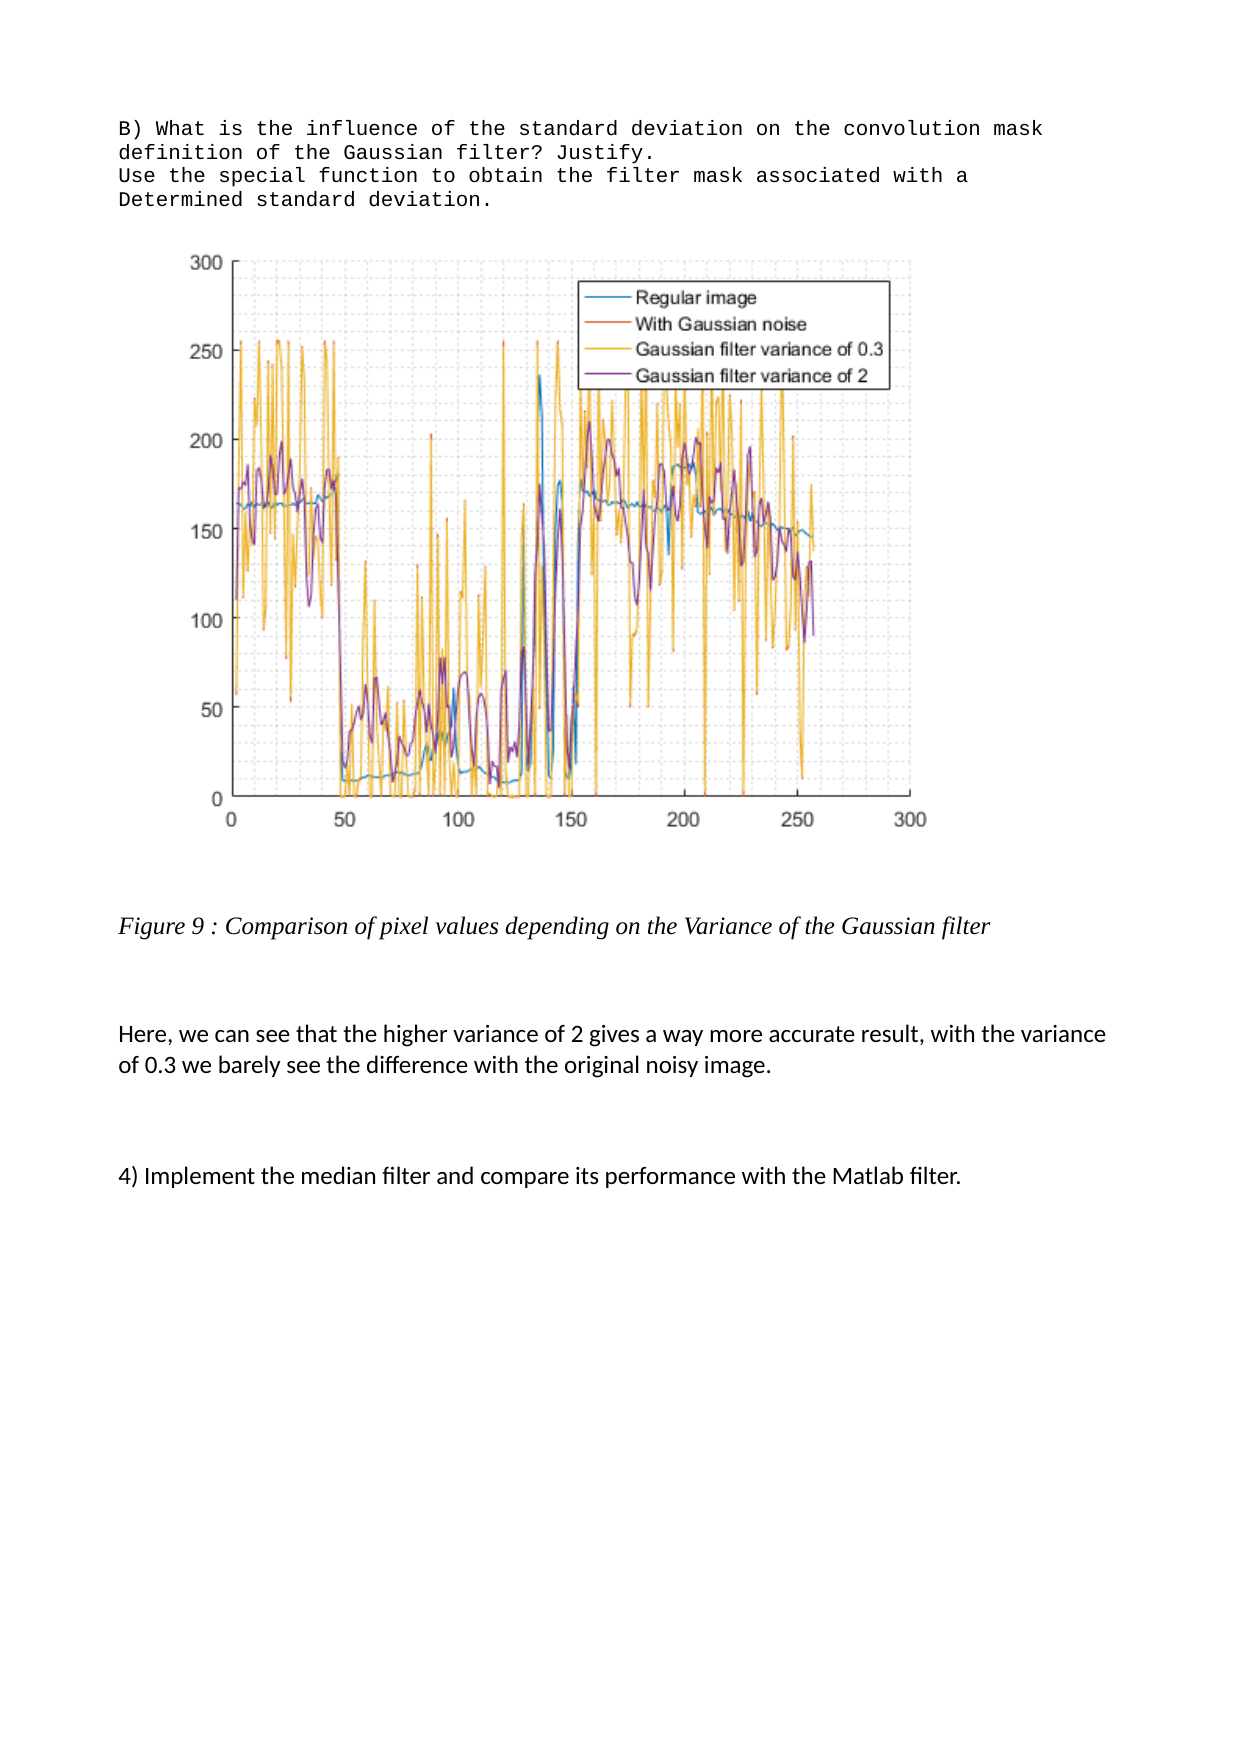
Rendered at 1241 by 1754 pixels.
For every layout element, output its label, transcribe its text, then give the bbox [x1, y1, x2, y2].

text Here, we can see that the higher variance of 2 gives a way more accurate result, with the variance of 0.3 we barely see the difference with the original noisy image. [118, 1018, 1122, 1079]
text Figure 9 : Comparison of pixel values depending on the Variance of the Gaussian filter [118, 911, 1122, 940]
text B) What is the influence of the standard deviation on the convolution mask definition of the Gaussian filter? Justify. [118, 118, 1122, 165]
text Use the special function to obtain the filter mask associated with a [118, 165, 1122, 189]
text 4) Implement the median filter and compare its performance with the Matlab filter. [118, 1160, 1122, 1191]
text Determined standard deviation. [118, 189, 1122, 869]
